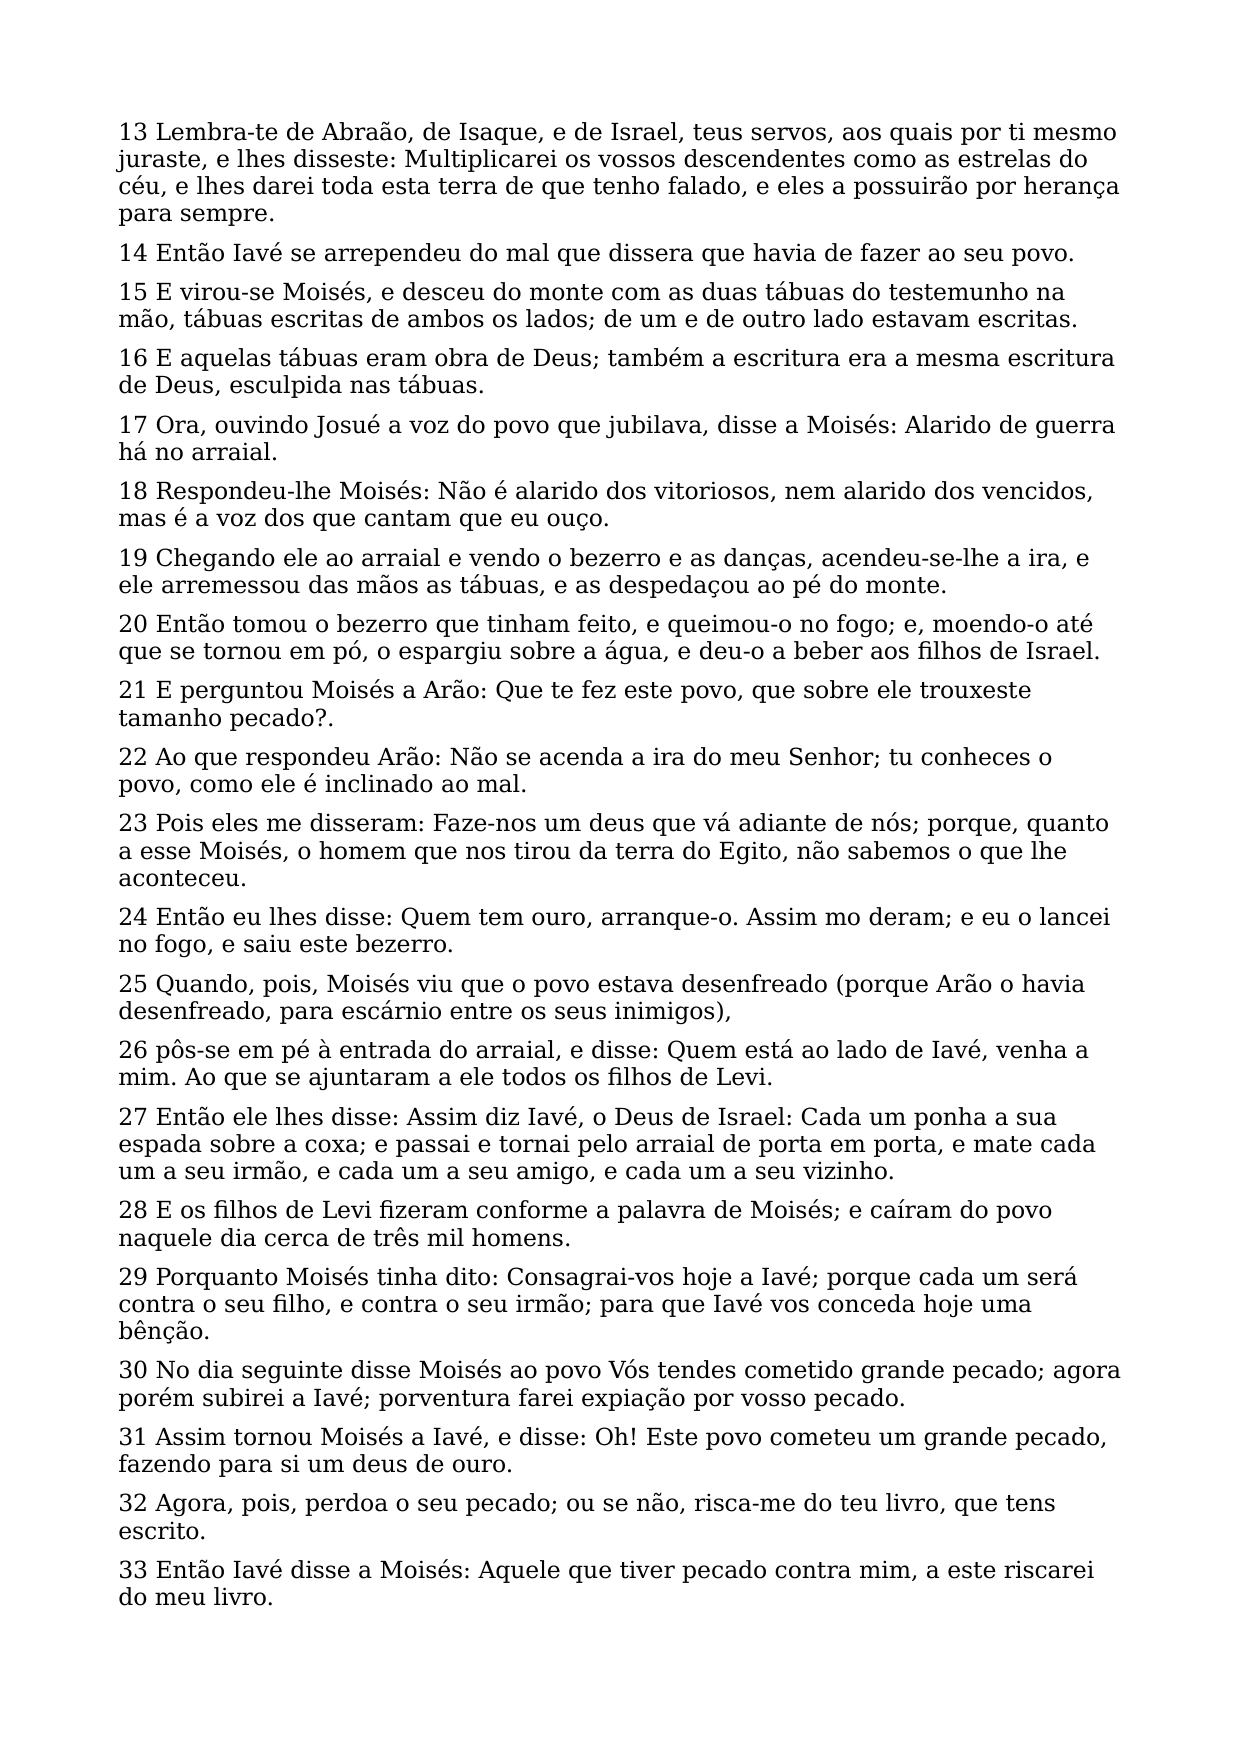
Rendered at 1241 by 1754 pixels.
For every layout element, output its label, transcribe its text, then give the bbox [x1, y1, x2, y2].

text 14 Então Iavé se arrependeu do mal que dissera que havia de fazer ao seu povo. [118, 239, 1122, 266]
text 31 Assim tornou Moisés a Iavé, e disse: Oh! Este povo cometeu um grande pecado, fazendo para si um deus de ouro. [118, 1423, 1122, 1478]
text 27 Então ele lhes disse: Assim diz Iavé, o Deus de Israel: Cada um ponha a sua espada sobre a coxa; e passai e tornai pelo arraial de porta em porta, e mate cada um a seu irmão, e cada um a seu amigo, e cada um a seu vizinho. [118, 1103, 1122, 1185]
text 26 pôs-se em pé à entrada do arraial, e disse: Quem está ao lado de Iavé, venha a mim. Ao que se ajuntaram a ele todos os filhos de Levi. [118, 1037, 1122, 1091]
text 16 E aquelas tábuas eram obra de Deus; também a escritura era a mesma escritura de Deus, esculpida nas tábuas. [118, 345, 1122, 399]
text 20 Então tomou o bezerro que tinham feito, e queimou-o no fogo; e, moendo-o até que se tornou em pó, o espargiu sobre a água, e deu-o a beber aos filhos de Israel. [118, 611, 1122, 665]
text 30 No dia seguinte disse Moisés ao povo Vós tendes cometido grande pecado; agora porém subirei a Iavé; porventura farei expiação por vosso pecado. [118, 1357, 1122, 1412]
text 22 Ao que respondeu Arão: Não se acenda a ira do meu Senhor; tu conheces o povo, como ele é inclinado ao mal. [118, 743, 1122, 798]
text 13 Lembra-te de Abraão, de Isaque, e de Israel, teus servos, aos quais por ti mesmo juraste, e lhes disseste: Multiplicarei os vossos descendentes como as estrelas do céu, e lhes darei toda esta terra de que tenho falado, e eles a possuirão por herança para sempre. [118, 118, 1122, 227]
text 28 E os filhos de Levi fizeram conforme a palavra de Moisés; e caíram do povo naquele dia cerca de três mil homens. [118, 1197, 1122, 1251]
text 32 Agora, pois, perdoa o seu pecado; ou se não, risca-me do teu livro, que tens escrito. [118, 1490, 1122, 1544]
text 19 Chegando ele ao arraial e vendo o bezerro e as danças, acendeu-se-lhe a ira, e ele arremessou das mãos as tábuas, e as despedaçou ao pé do monte. [118, 544, 1122, 599]
text 21 E perguntou Moisés a Arão: Que te fez este povo, que sobre ele trouxeste tamanho pecado?. [118, 677, 1122, 732]
text 18 Respondeu-lhe Moisés: Não é alarido dos vitoriosos, nem alarido dos vencidos, mas é a voz dos que cantam que eu ouço. [118, 478, 1122, 532]
text 29 Porquanto Moisés tinha dito: Consagrai-vos hoje a Iavé; porque cada um será contra o seu filho, e contra o seu irmão; para que Iavé vos conceda hoje uma bênção. [118, 1263, 1122, 1345]
text 24 Então eu lhes disse: Quem tem ouro, arranque-o. Assim mo deram; e eu o lancei no fogo, e saiu este bezerro. [118, 904, 1122, 958]
text 17 Ora, ouvindo Josué a voz do povo que jubilava, disse a Moisés: Alarido de guerra há no arraial. [118, 411, 1122, 466]
text 25 Quando, pois, Moisés viu que o povo estava desenfreado (porque Arão o havia desenfreado, para escárnio entre os seus inimigos), [118, 970, 1122, 1025]
text 15 E virou-se Moisés, e desceu do monte com as duas tábuas do testemunho na mão, tábuas escritas de ambos os lados; de um e de outro lado estavam escritas. [118, 278, 1122, 333]
text 23 Pois eles me disseram: Faze-nos um deus que vá adiante de nós; porque, quanto a esse Moisés, o homem que nos tirou da terra do Egito, não sabemos o que lhe aconteceu. [118, 810, 1122, 892]
text 33 Então Iavé disse a Moisés: Aquele que tiver pecado contra mim, a este riscarei do meu livro. [118, 1556, 1122, 1611]
